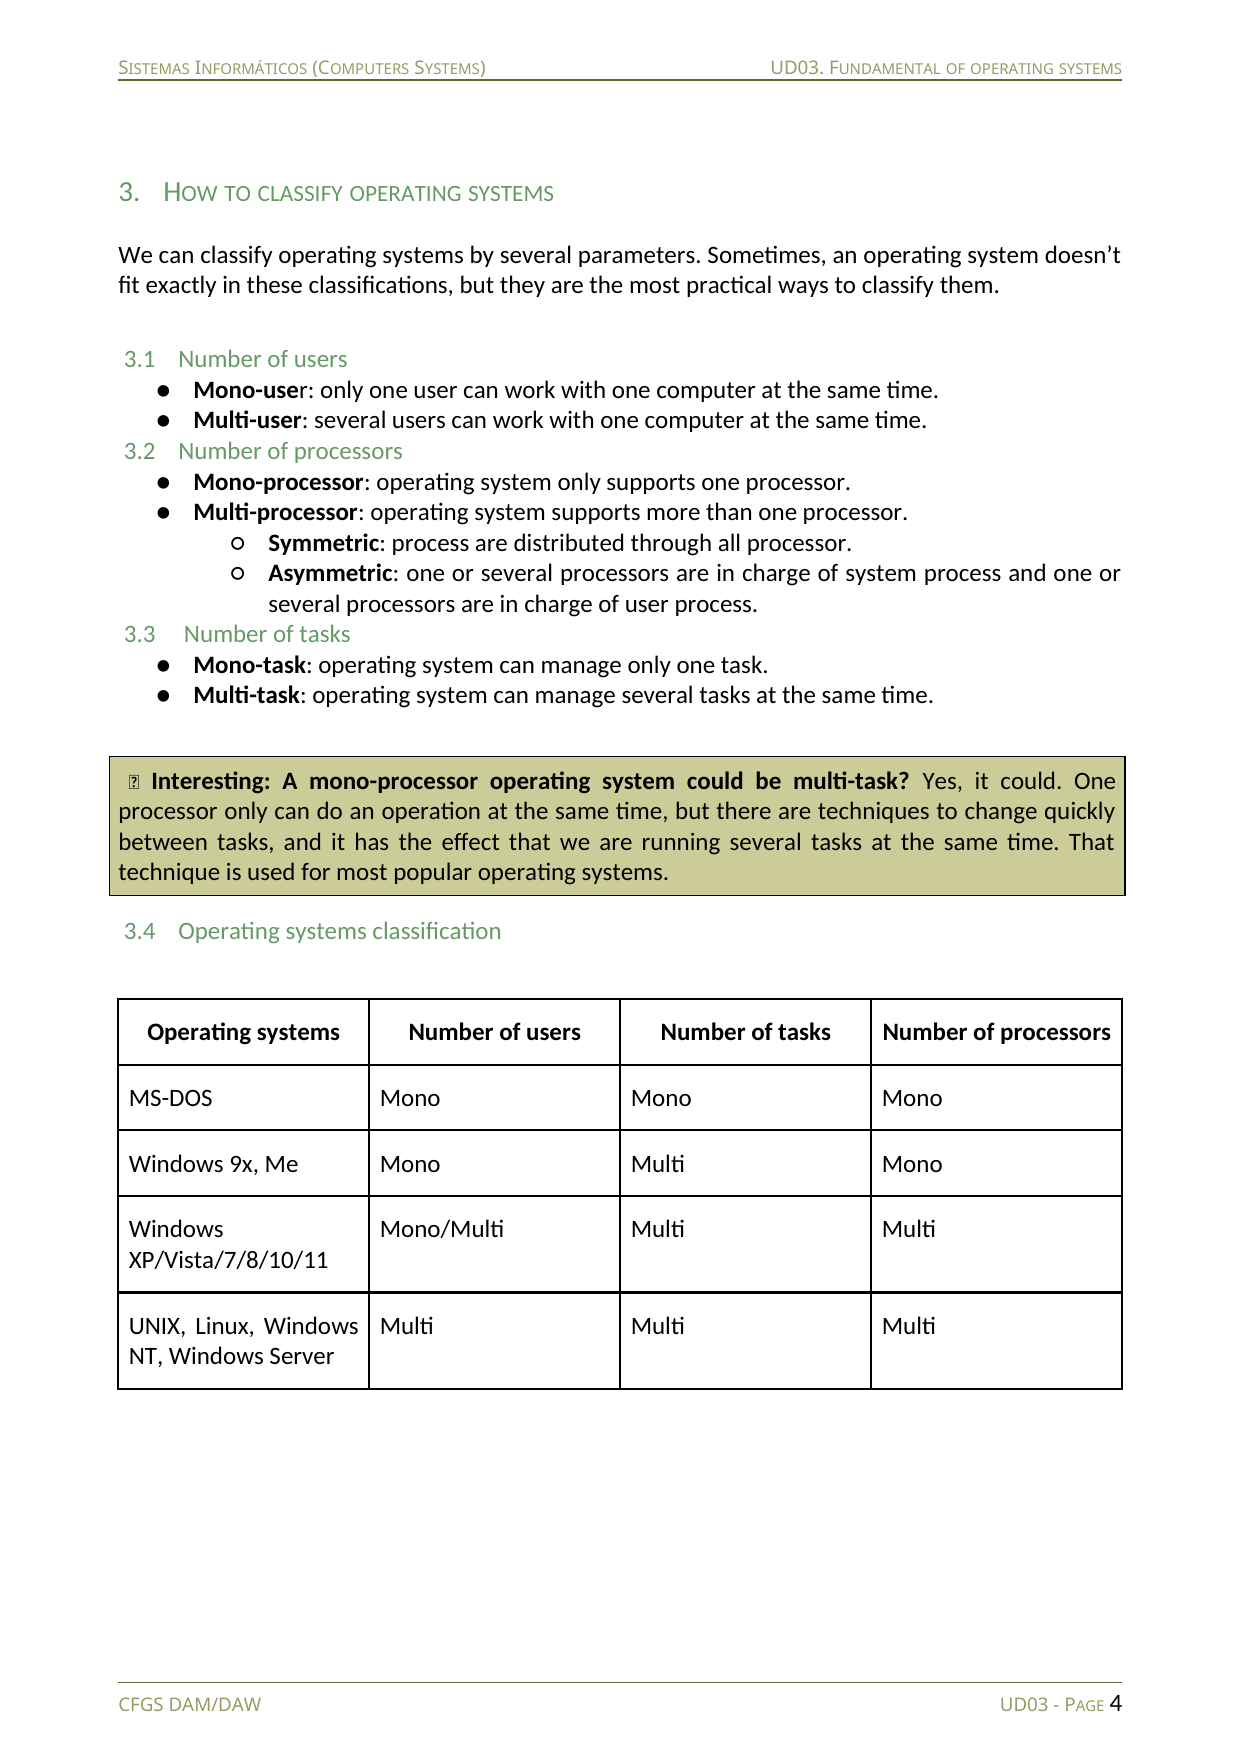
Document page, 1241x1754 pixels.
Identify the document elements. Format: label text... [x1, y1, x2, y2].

list Symmetric: process are distributed through all processor. [231, 527, 1122, 557]
table_cell Mono [872, 1066, 1121, 1129]
list Multi-processor: operating system supports more than one processor. [156, 496, 1122, 527]
list Mono-user: only one user can work with one computer at the same time. [156, 374, 1122, 404]
table_cell UNIX, Linux, Windows NT, Windows Server [119, 1294, 368, 1388]
table_cell Windows 9x, Me [119, 1131, 368, 1195]
table_cell Multi [872, 1294, 1121, 1388]
table_header Number of users [370, 1000, 619, 1063]
table_cell Multi [621, 1197, 870, 1291]
table_cell Mono [621, 1066, 870, 1129]
subtitle How to classify operating systems [118, 173, 1122, 209]
subtitle Number of processors [118, 435, 1122, 466]
table_cell Mono [370, 1131, 619, 1195]
table_header Number of tasks [621, 1000, 870, 1063]
table_header Number of processors [872, 1000, 1121, 1063]
table_header Operating systems [119, 1000, 368, 1063]
subtitle Operating systems classification [118, 915, 1122, 946]
list Mono-processor: operating system only supports one processor. [156, 466, 1122, 496]
table_cell Multi [370, 1294, 619, 1388]
table_cell Multi [621, 1294, 870, 1388]
table_cell Multi [872, 1197, 1121, 1291]
list Mono-task: operating system can manage only one task. [156, 649, 1122, 679]
subtitle Number of tasks [118, 618, 1122, 649]
list Asymmetric: one or several processors are in charge of system process and one or several processors are in charge of user process. [231, 557, 1122, 618]
table_cell Multi [621, 1131, 870, 1195]
list Multi-user: several users can work with one computer at the same time. [156, 404, 1122, 435]
table_cell Mono [370, 1066, 619, 1129]
list Multi-task: operating system can manage several tasks at the same time. [156, 679, 1122, 710]
table_cell Windows XP/Vista/7/8/10/11 [119, 1197, 368, 1291]
table_cell Mono/Multi [370, 1197, 619, 1291]
text We can classify operating systems by several parameters. Sometimes, an operating system doesn’t fit exactly in these classifications, but they are the most practical ways to classify them. [118, 239, 1122, 300]
table_cell MS-DOS [119, 1066, 368, 1129]
subtitle Number of users [118, 343, 1122, 374]
table_cell Mono [872, 1131, 1121, 1195]
text 💬 Interesting: A mono-processor operating system could be multi-task? Yes, it could. One processor only can do an operation at the same time, but there are techniques to change quickly between tasks, and it has the effect that we are running several tasks at the same time. That technique is used for most popular operating systems. [110, 757, 1124, 895]
